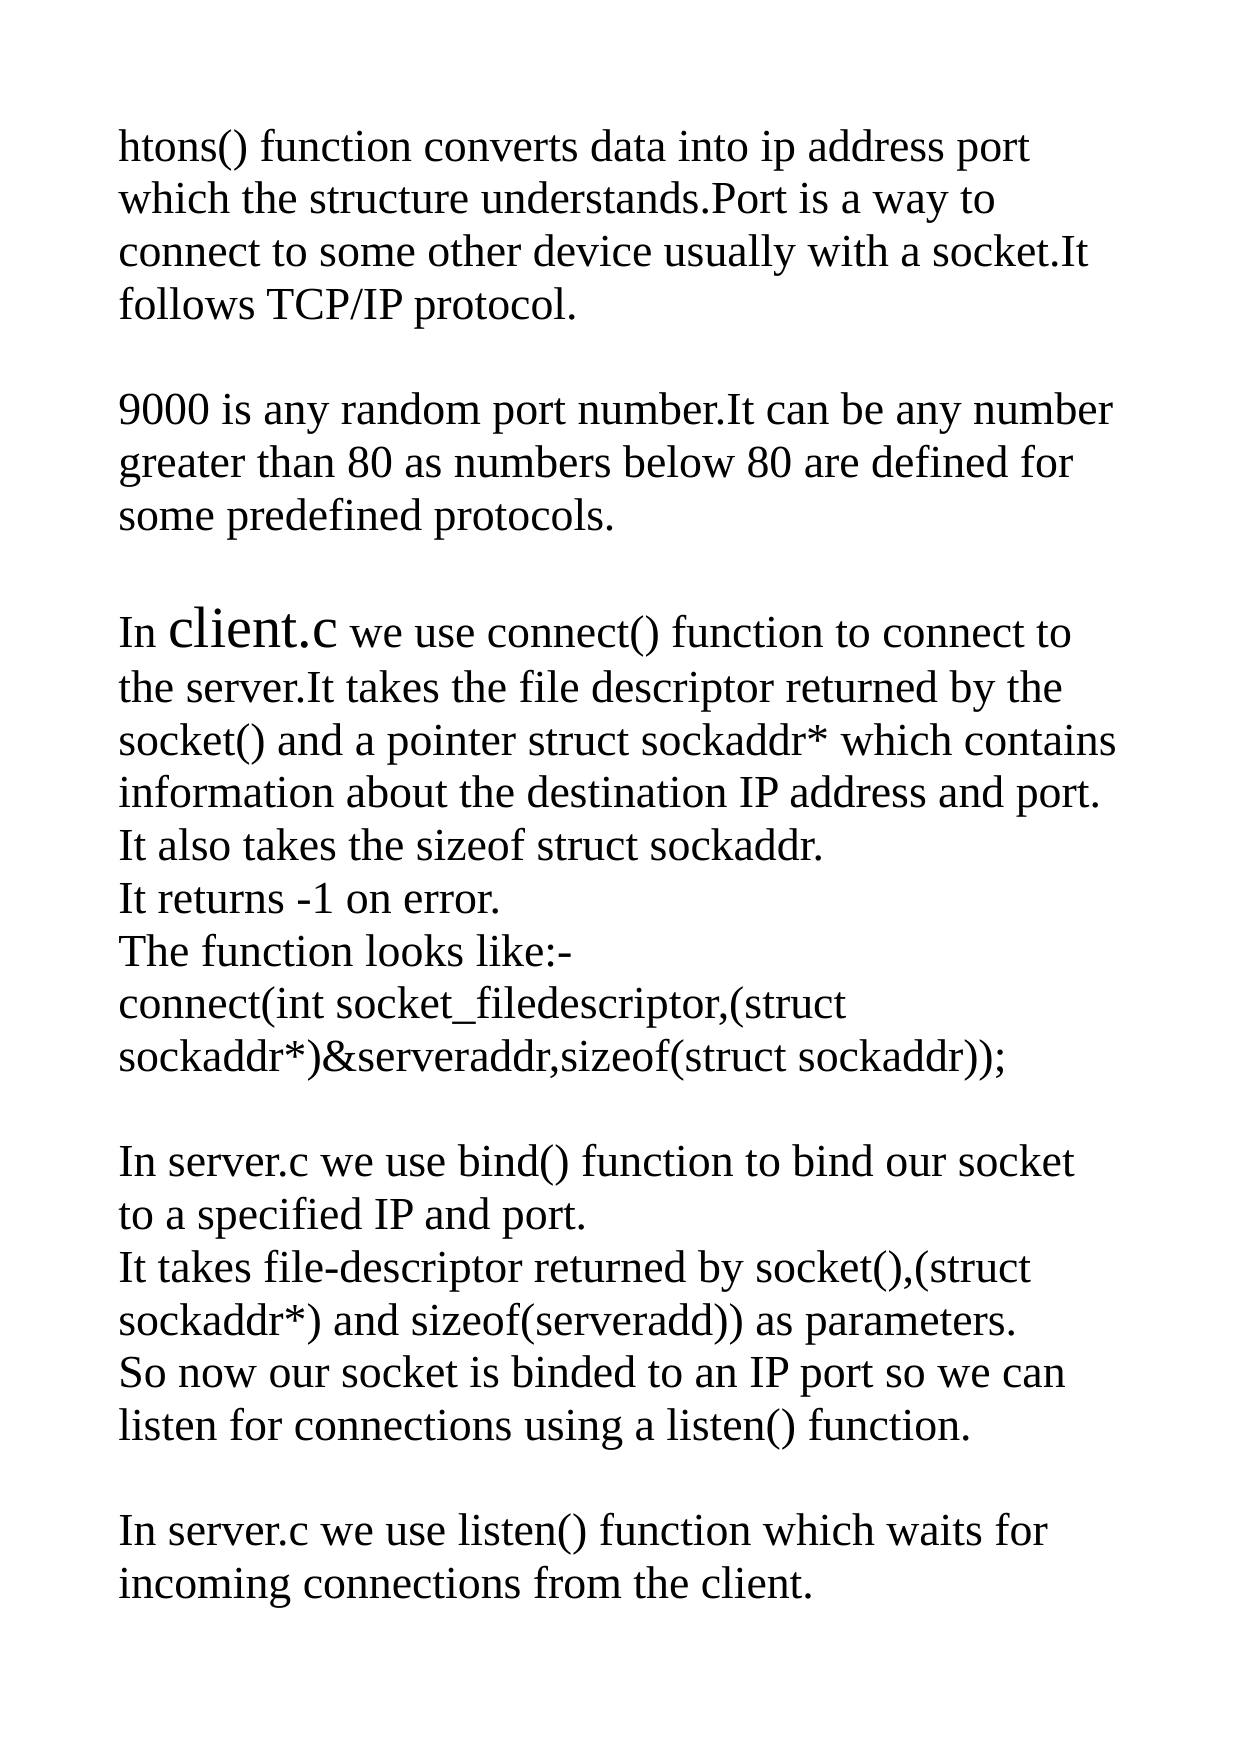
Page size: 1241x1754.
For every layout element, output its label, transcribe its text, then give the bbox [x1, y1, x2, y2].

text In server.c we use listen() function which waits for incoming connections from the client. [118, 1503, 1122, 1608]
text So now our socket is binded to an IP port so we can listen for connections using a listen() function. [118, 1345, 1122, 1450]
text It takes file-descriptor returned by socket(),(struct sockaddr*) and sizeof(serveradd)) as parameters. [118, 1239, 1122, 1345]
text In client.c we use connect() function to connect to the server.It takes the file descriptor returned by the socket() and a pointer struct sockaddr* which contains information about the destination IP address and port. [118, 592, 1122, 818]
text It returns -1 on error. [118, 870, 1122, 923]
text connect(int socket_filedescriptor,(struct sockaddr*)&serveraddr,sizeof(struct sockaddr)); [118, 976, 1122, 1081]
text htons() function converts data into ip address port which the structure understands.Port is a way to connect to some other device usually with a socket.It follows TCP/IP protocol. [118, 118, 1122, 329]
text The function looks like:- [118, 923, 1122, 976]
text It also takes the sizeof struct sockaddr. [118, 818, 1122, 870]
text 9000 is any random port number.It can be any number greater than 80 as numbers below 80 are defined for some predefined protocols. [118, 382, 1122, 540]
text In server.c we use bind() function to bind our socket to a specified IP and port. [118, 1134, 1122, 1239]
